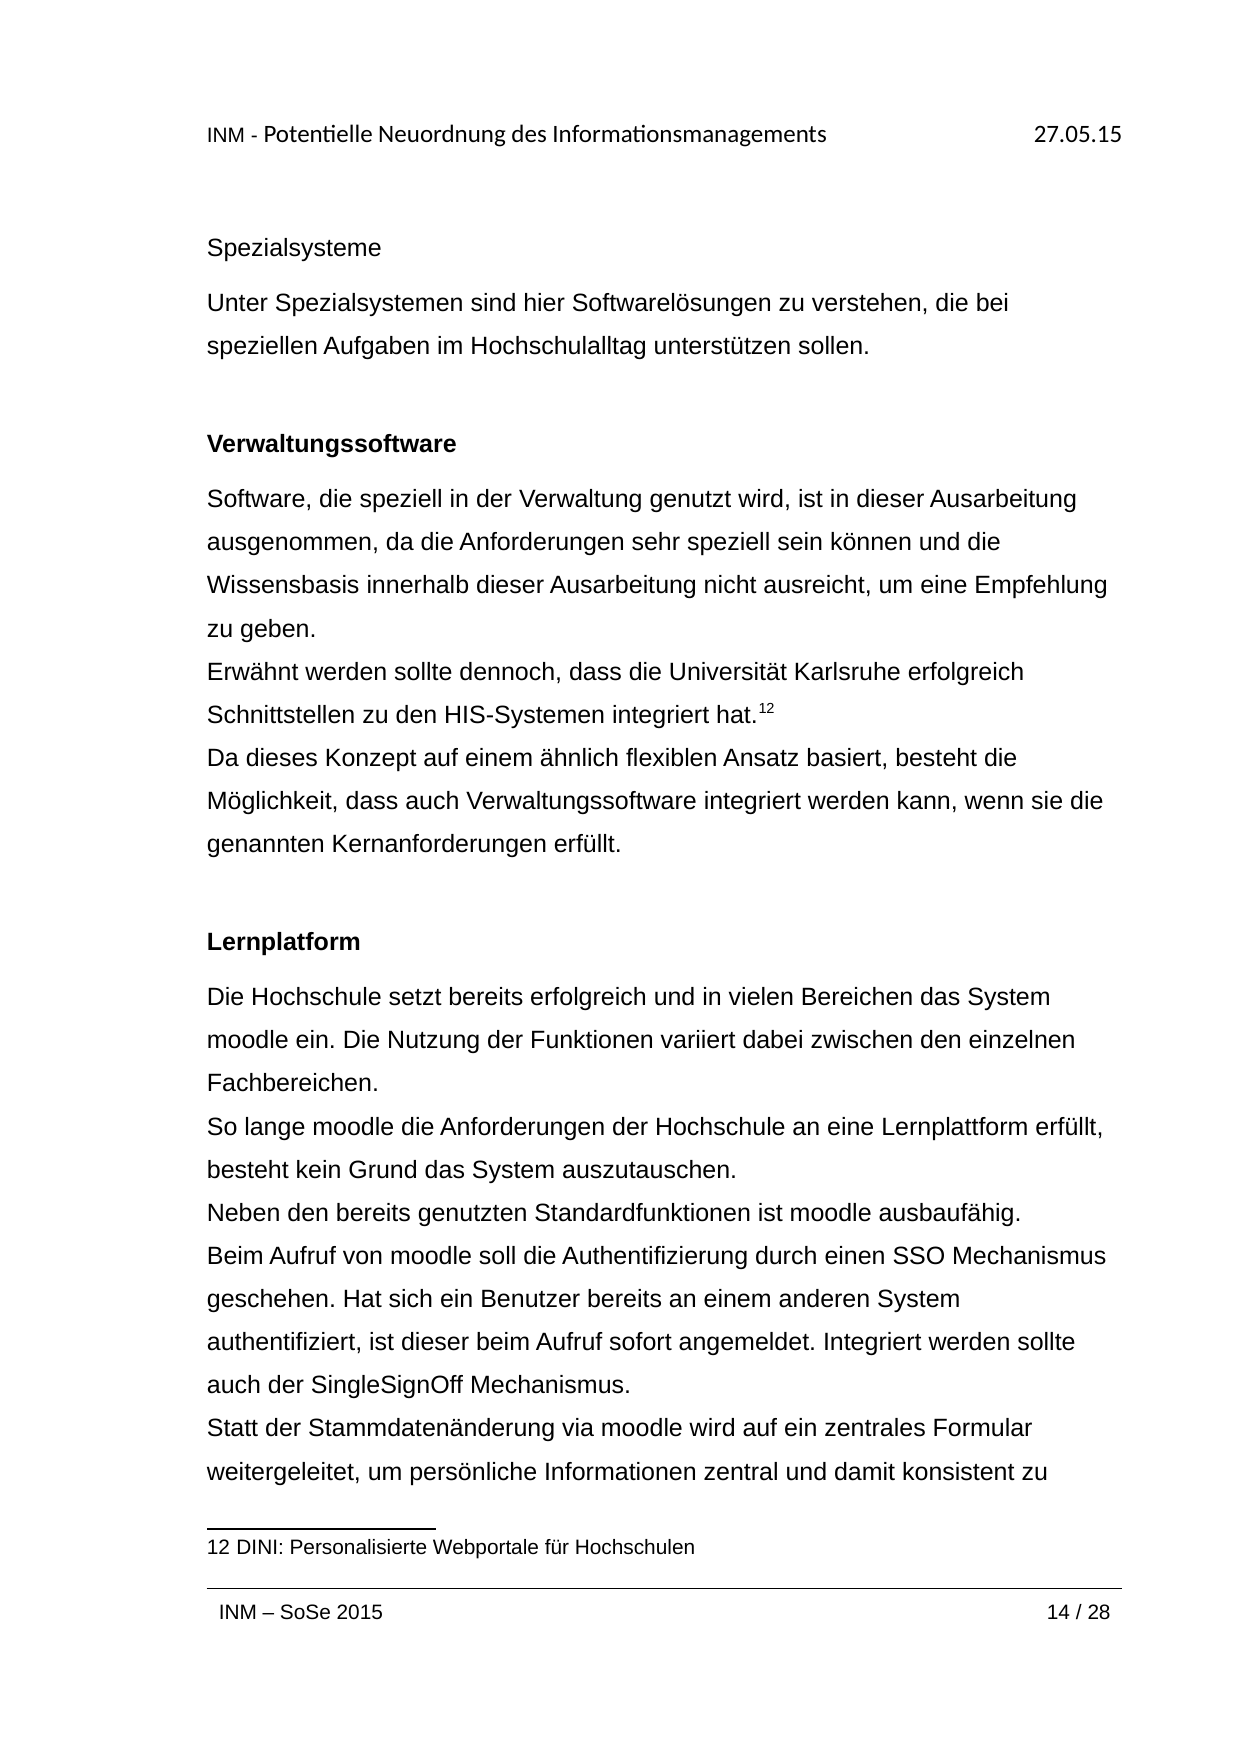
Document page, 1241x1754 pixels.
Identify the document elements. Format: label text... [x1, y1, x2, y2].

text Statt der Stammdatenänderung via moodle wird auf ein zentrales Formular weitergeleitet, um persönliche Informationen zentral und damit konsistent zu [207, 1413, 1122, 1485]
text Unter Spezialsystemen sind hier Softwarelösungen zu verstehen, die bei speziellen Aufgaben im Hochschulalltag unterstützen sollen. [207, 288, 1122, 360]
subtitle Spezialsysteme [207, 232, 1122, 261]
text DINI: Personalisierte Webportale für Hochschulen [207, 1535, 1122, 1559]
subtitle Lernplatform [207, 927, 1122, 955]
subtitle Verwaltungssoftware [207, 429, 1122, 457]
text So lange moodle die Anforderungen der Hochschule an eine Lernplattform erfüllt, besteht kein Grund das System auszutauschen. [207, 1112, 1122, 1183]
text Software, die speziell in der Verwaltung genutzt wird, ist in dieser Ausarbeitung ausgenommen, da die Anforderungen sehr speziell sein können und die Wissensbasis innerhalb dieser Ausarbeitung nicht ausreicht, um eine Empfehlung zu geben. [207, 484, 1122, 642]
text Neben den bereits genutzten Standardfunktionen ist moodle ausbaufähig. [207, 1198, 1122, 1227]
text Erwähnt werden sollte dennoch, dass die Universität Karlsruhe erfolgreich Schnittstellen zu den HIS-Systemen integriert hat. [207, 657, 1122, 728]
text Beim Aufruf von moodle soll die Authentifizierung durch einen SSO Mechanismus geschehen. Hat sich ein Benutzer bereits an einem anderen System authentifiziert, ist dieser beim Aufruf sofort angemeldet. Integriert werden sollte auch der SingleSignOff Mechanismus. [207, 1241, 1122, 1399]
text Da dieses Konzept auf einem ähnlich flexiblen Ansatz basiert, besteht die Möglichkeit, dass auch Verwaltungssoftware integriert werden kann, wenn sie die genannten Kernanforderungen erfüllt. [207, 743, 1122, 858]
text Die Hochschule setzt bereits erfolgreich und in vielen Bereichen das System moodle ein. Die Nutzung der Funktionen variiert dabei zwischen den einzelnen Fachbereichen. [207, 982, 1122, 1097]
